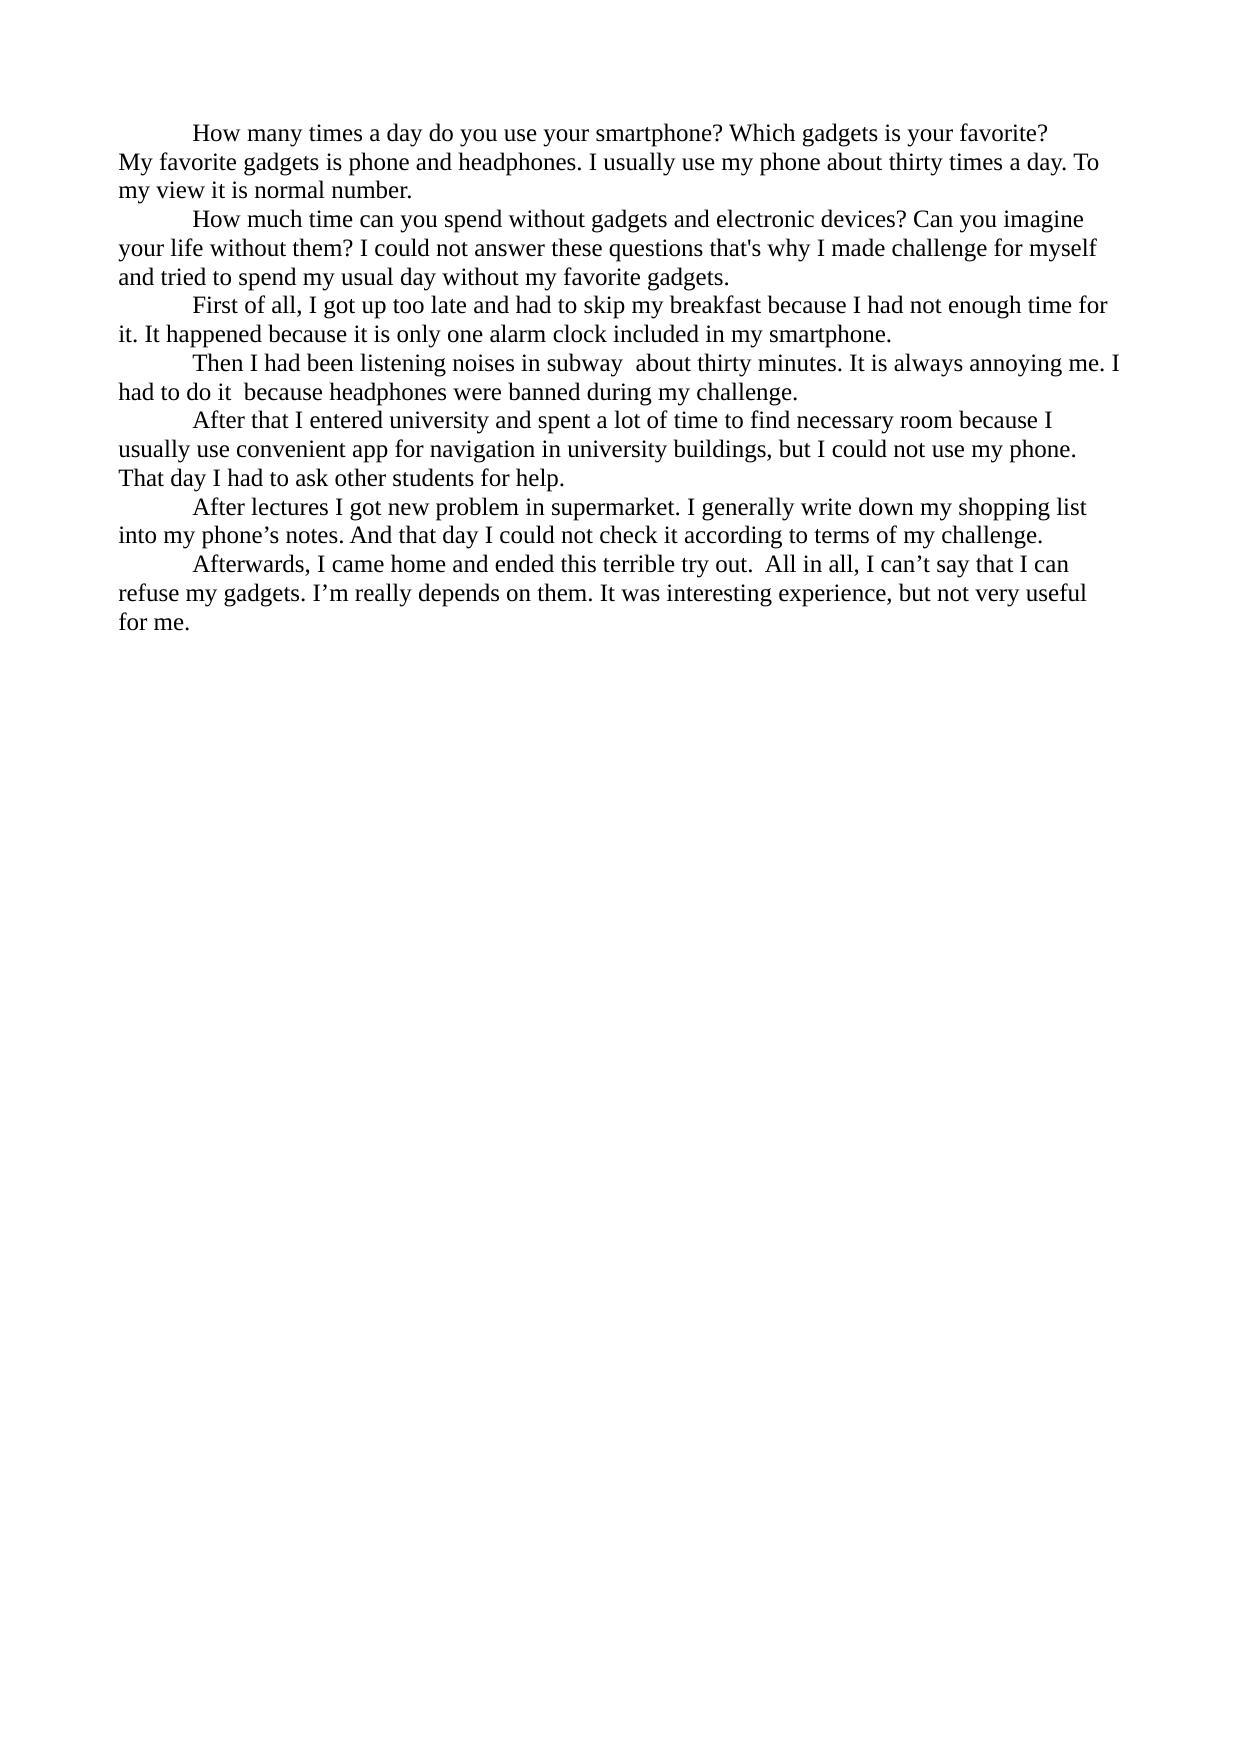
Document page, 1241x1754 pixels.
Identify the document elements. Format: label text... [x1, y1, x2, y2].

text After that I entered university and spent a lot of time to find necessary room because I usually use convenient app for navigation in university buildings, but I could not use my phone. That day I had to ask other students for help. [118, 406, 1122, 492]
text First of all, I got up too late and had to skip my breakfast because I had not enough time for it. It happened because it is only one alarm clock included in my smartphone. [118, 291, 1122, 348]
text How many times a day do you use your smartphone? Which gadgets is your favorite? [118, 118, 1122, 147]
text Afterwards, I came home and ended this terrible try out. All in all, I can’t say that I can refuse my gadgets. I’m really depends on them. It was interesting experience, but not very useful for me. [118, 549, 1122, 636]
text How much time can you spend without gadgets and electronic devices? Can you imagine your life without them? I could not answer these questions that's why I made challenge for myself and tried to spend my usual day without my favorite gadgets. [118, 204, 1122, 291]
text Then I had been listening noises in subway about thirty minutes. It is always annoying me. I had to do it because headphones were banned during my challenge. [118, 348, 1122, 406]
text After lectures I got new problem in supermarket. I generally write down my shopping list into my phone’s notes. And that day I could not check it according to terms of my challenge. [118, 492, 1122, 549]
text My favorite gadgets is phone and headphones. I usually use my phone about thirty times a day. To my view it is normal number. [118, 147, 1122, 204]
